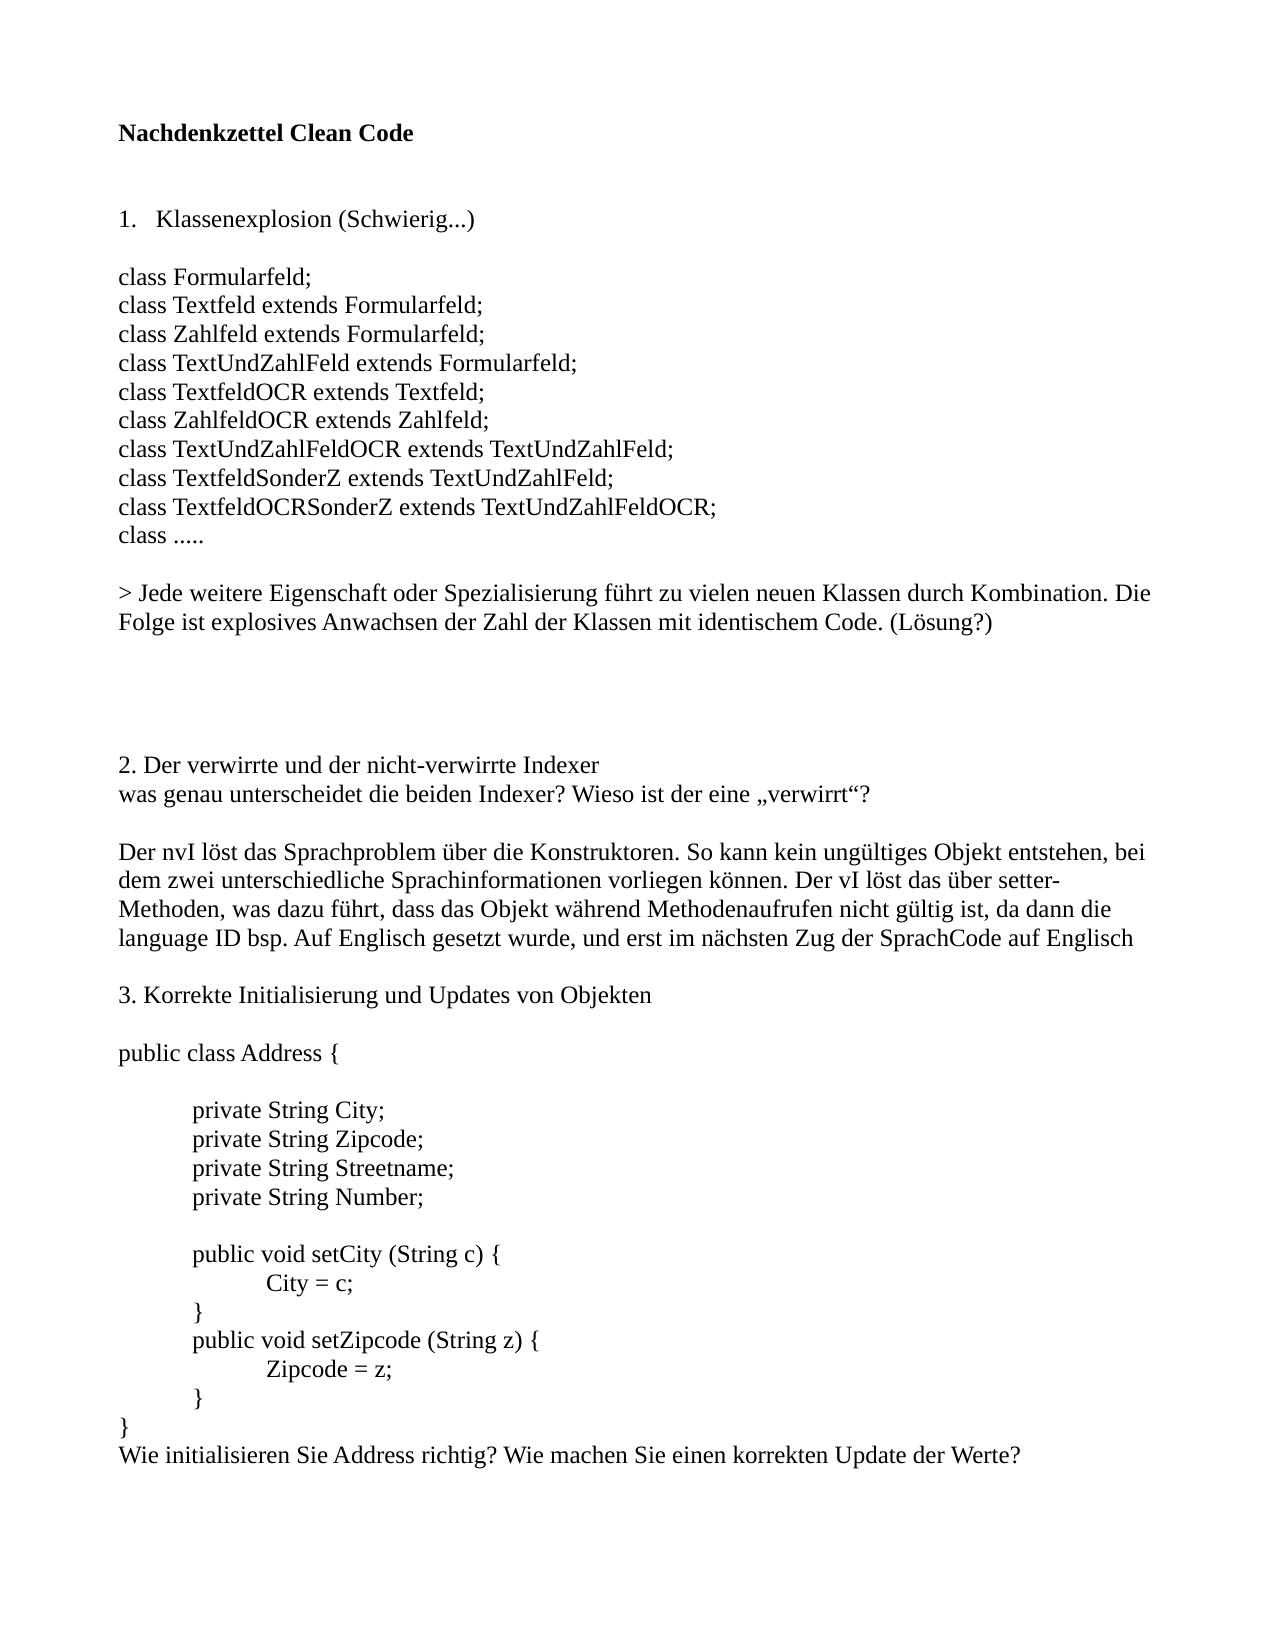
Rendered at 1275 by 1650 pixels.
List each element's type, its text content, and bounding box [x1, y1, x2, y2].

text } [118, 1297, 1157, 1326]
text class ZahlfeldOCR extends Zahlfeld; [118, 406, 1157, 434]
text City = c; [118, 1268, 1157, 1297]
text } [118, 1383, 1157, 1412]
text public void setCity (String c) { [118, 1239, 1157, 1268]
text was genau unterscheidet die beiden Indexer? Wieso ist der eine „verwirrt“? [118, 779, 1157, 808]
text class TextUndZahlFeld extends Formularfeld; [118, 348, 1157, 377]
text Der nvI löst das Sprachproblem über die Konstruktoren. So kann kein ungültiges Objekt entstehen, bei dem zwei unterschiedliche Sprachinformationen vorliegen können. Der vI löst das über setter-Methoden, was dazu führt, dass das Objekt während Methodenaufrufen nicht gültig ist, da dann die language ID bsp. Auf Englisch gesetzt wurde, und erst im nächsten Zug der SprachCode auf Englisch [118, 837, 1157, 952]
text 2. Der verwirrte und der nicht-verwirrte Indexer [118, 751, 1157, 779]
text private String Number; [118, 1182, 1157, 1211]
text class TextfeldOCR extends Textfeld; [118, 377, 1157, 406]
text class Formularfeld; [118, 262, 1157, 291]
text > Jede weitere Eigenschaft oder Spezialisierung führt zu vielen neuen Klassen durch Kombination. Die Folge ist explosives Anwachsen der Zahl der Klassen mit identischem Code. (Lösung?) [118, 578, 1157, 636]
text private String City; [118, 1096, 1157, 1124]
text private String Zipcode; [118, 1124, 1157, 1153]
text class TextfeldSonderZ extends TextUndZahlFeld; [118, 463, 1157, 492]
text Nachdenkzettel Clean Code [118, 118, 1157, 147]
text } [118, 1412, 1157, 1441]
text class ..... [118, 521, 1157, 549]
text 1. Klassenexplosion (Schwierig...) [118, 204, 1157, 233]
text Wie initialisieren Sie Address richtig? Wie machen Sie einen korrekten Update der Werte? [118, 1441, 1157, 1469]
text class TextfeldOCRSonderZ extends TextUndZahlFeldOCR; [118, 492, 1157, 521]
text class Zahlfeld extends Formularfeld; [118, 319, 1157, 348]
text public void setZipcode (String z) { [118, 1326, 1157, 1354]
text 3. Korrekte Initialisierung und Updates von Objekten [118, 981, 1157, 1009]
text class Textfeld extends Formularfeld; [118, 291, 1157, 319]
text public class Address { [118, 1038, 1157, 1067]
text class TextUndZahlFeldOCR extends TextUndZahlFeld; [118, 434, 1157, 463]
text Zipcode = z; [118, 1354, 1157, 1383]
text private String Streetname; [118, 1153, 1157, 1182]
